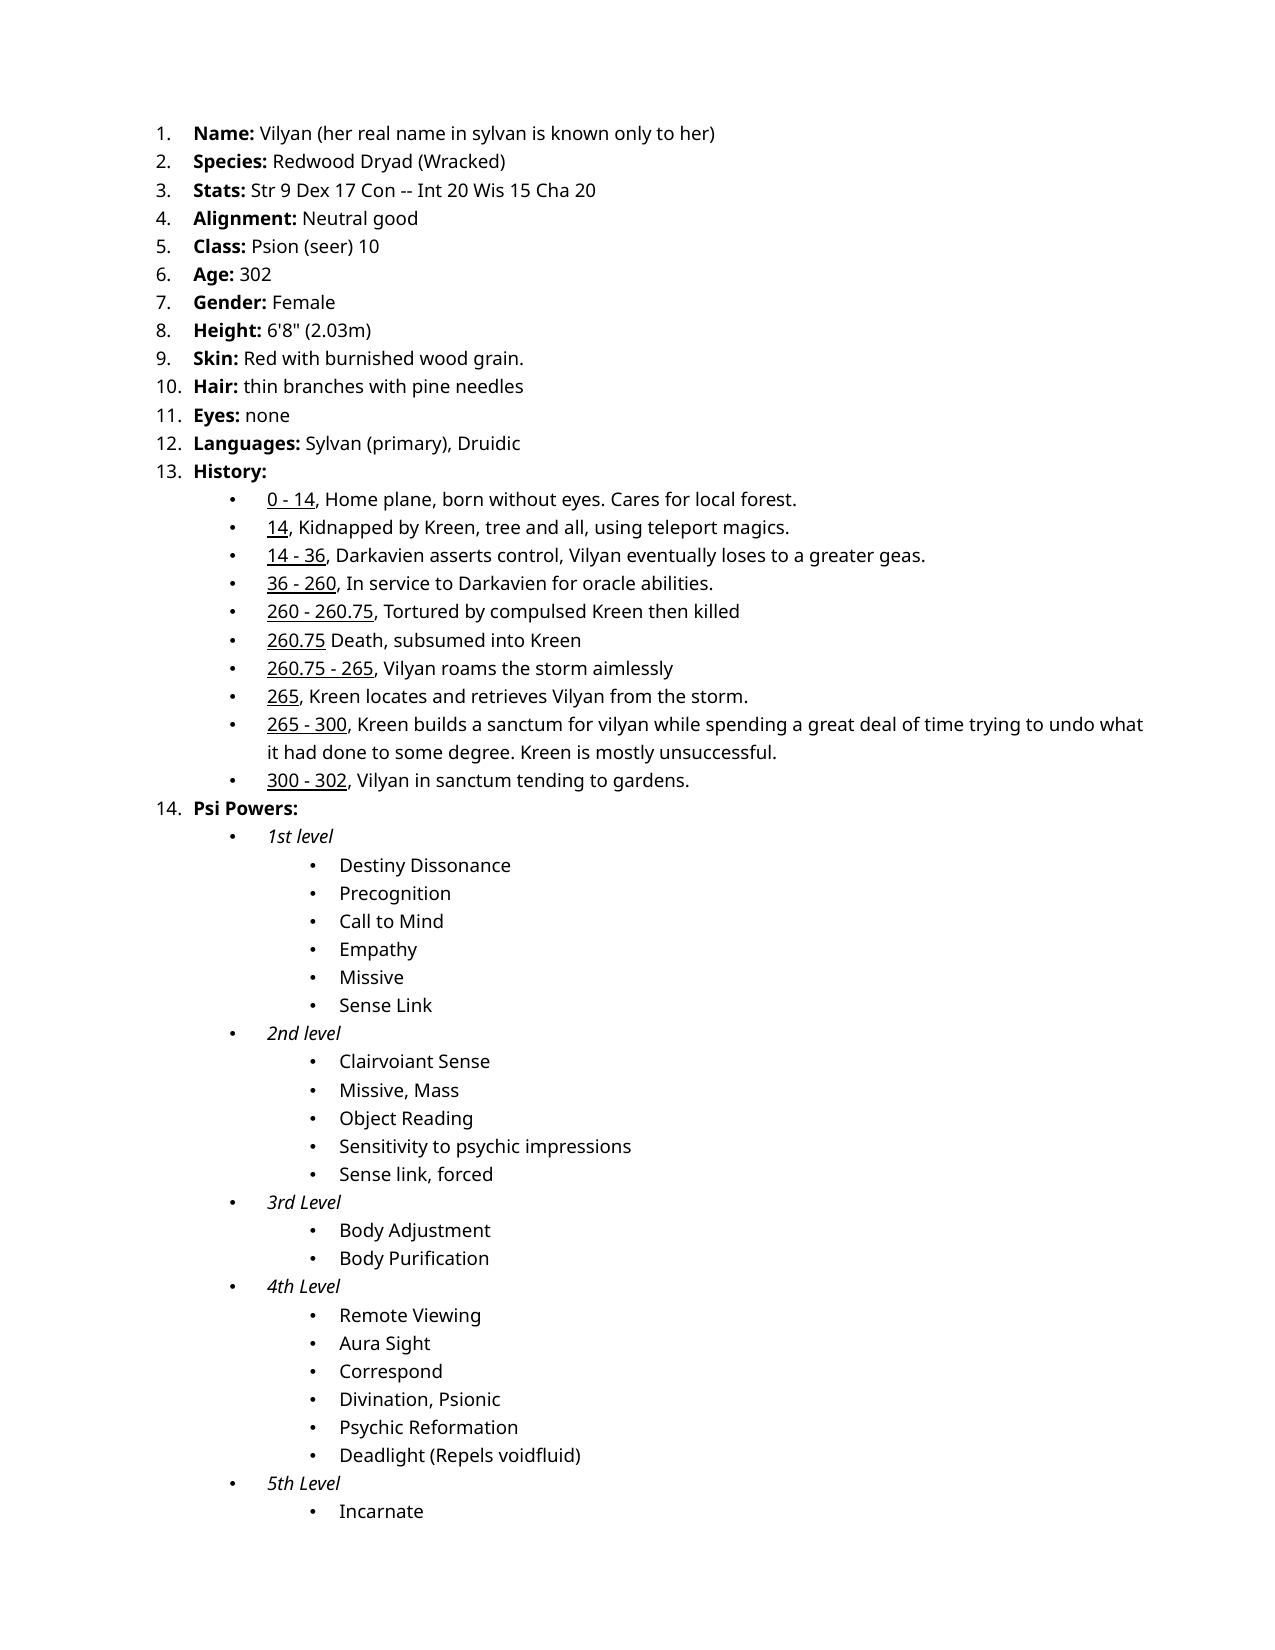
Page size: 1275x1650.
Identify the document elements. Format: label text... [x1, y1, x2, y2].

list Hair: thin branches with pine needles [156, 371, 1157, 399]
list 3rd Level [229, 1187, 1157, 1215]
list Clairvoiant Sense [309, 1046, 1157, 1074]
list 260.75 Death, subsumed into Kreen [229, 624, 1157, 652]
list 14, Kidnapped by Kreen, tree and all, using teleport magics. [229, 512, 1157, 540]
list 265 - 300, Kreen builds a sanctum for vilyan while spending a great deal of time trying to undo what it had done to some degree. Kreen is mostly unsuccessful. [229, 709, 1157, 765]
list 1st level [229, 821, 1157, 849]
list Remote Viewing [309, 1299, 1157, 1327]
list Divination, Psionic [309, 1384, 1157, 1412]
list Incarnate [309, 1496, 1157, 1524]
list 0 - 14, Home plane, born without eyes. Cares for local forest. [229, 484, 1157, 512]
list Age: 302 [156, 259, 1157, 287]
list Body Adjustment [309, 1215, 1157, 1243]
list 2nd level [229, 1018, 1157, 1046]
list Name: Vilyan (her real name in sylvan is known only to her) [156, 118, 1157, 146]
list 260 - 260.75, Tortured by compulsed Kreen then killed [229, 596, 1157, 624]
list Sense link, forced [309, 1159, 1157, 1187]
list Call to Mind [309, 906, 1157, 934]
list Empathy [309, 934, 1157, 962]
list Deadlight (Repels voidfluid) [309, 1440, 1157, 1468]
list Languages: Sylvan (primary), Druidic [156, 427, 1157, 456]
list 300 - 302, Vilyan in sanctum tending to gardens. [229, 765, 1157, 793]
list Stats: Str 9 Dex 17 Con -- Int 20 Wis 15 Cha 20 [156, 174, 1157, 202]
list Gender: Female [156, 287, 1157, 315]
list Eyes: none [156, 399, 1157, 427]
list Alignment: Neutral good [156, 202, 1157, 231]
list Class: Psion (seer) 10 [156, 231, 1157, 259]
list Object Reading [309, 1102, 1157, 1131]
list Precognition [309, 877, 1157, 906]
list History: [156, 456, 1157, 484]
list Aura Sight [309, 1327, 1157, 1356]
list Sense Link [309, 990, 1157, 1018]
list Psi Powers: [156, 793, 1157, 821]
list 4th Level [229, 1271, 1157, 1299]
list 36 - 260, In service to Darkavien for oracle abilities. [229, 568, 1157, 596]
list Missive [309, 962, 1157, 990]
list Missive, Mass [309, 1074, 1157, 1102]
list 265, Kreen locates and retrieves Vilyan from the storm. [229, 681, 1157, 709]
list Destiny Dissonance [309, 849, 1157, 877]
list Height: 6'8" (2.03m) [156, 315, 1157, 343]
list 14 - 36, Darkavien asserts control, Vilyan eventually loses to a greater geas. [229, 540, 1157, 568]
list Species: Redwood Dryad (Wracked) [156, 146, 1157, 174]
list Skin: Red with burnished wood grain. [156, 343, 1157, 371]
list Body Purification [309, 1243, 1157, 1271]
list 5th Level [229, 1468, 1157, 1496]
list 260.75 - 265, Vilyan roams the storm aimlessly [229, 652, 1157, 681]
list Sensitivity to psychic impressions [309, 1131, 1157, 1159]
list Correspond [309, 1356, 1157, 1384]
list Psychic Reformation [309, 1412, 1157, 1440]
